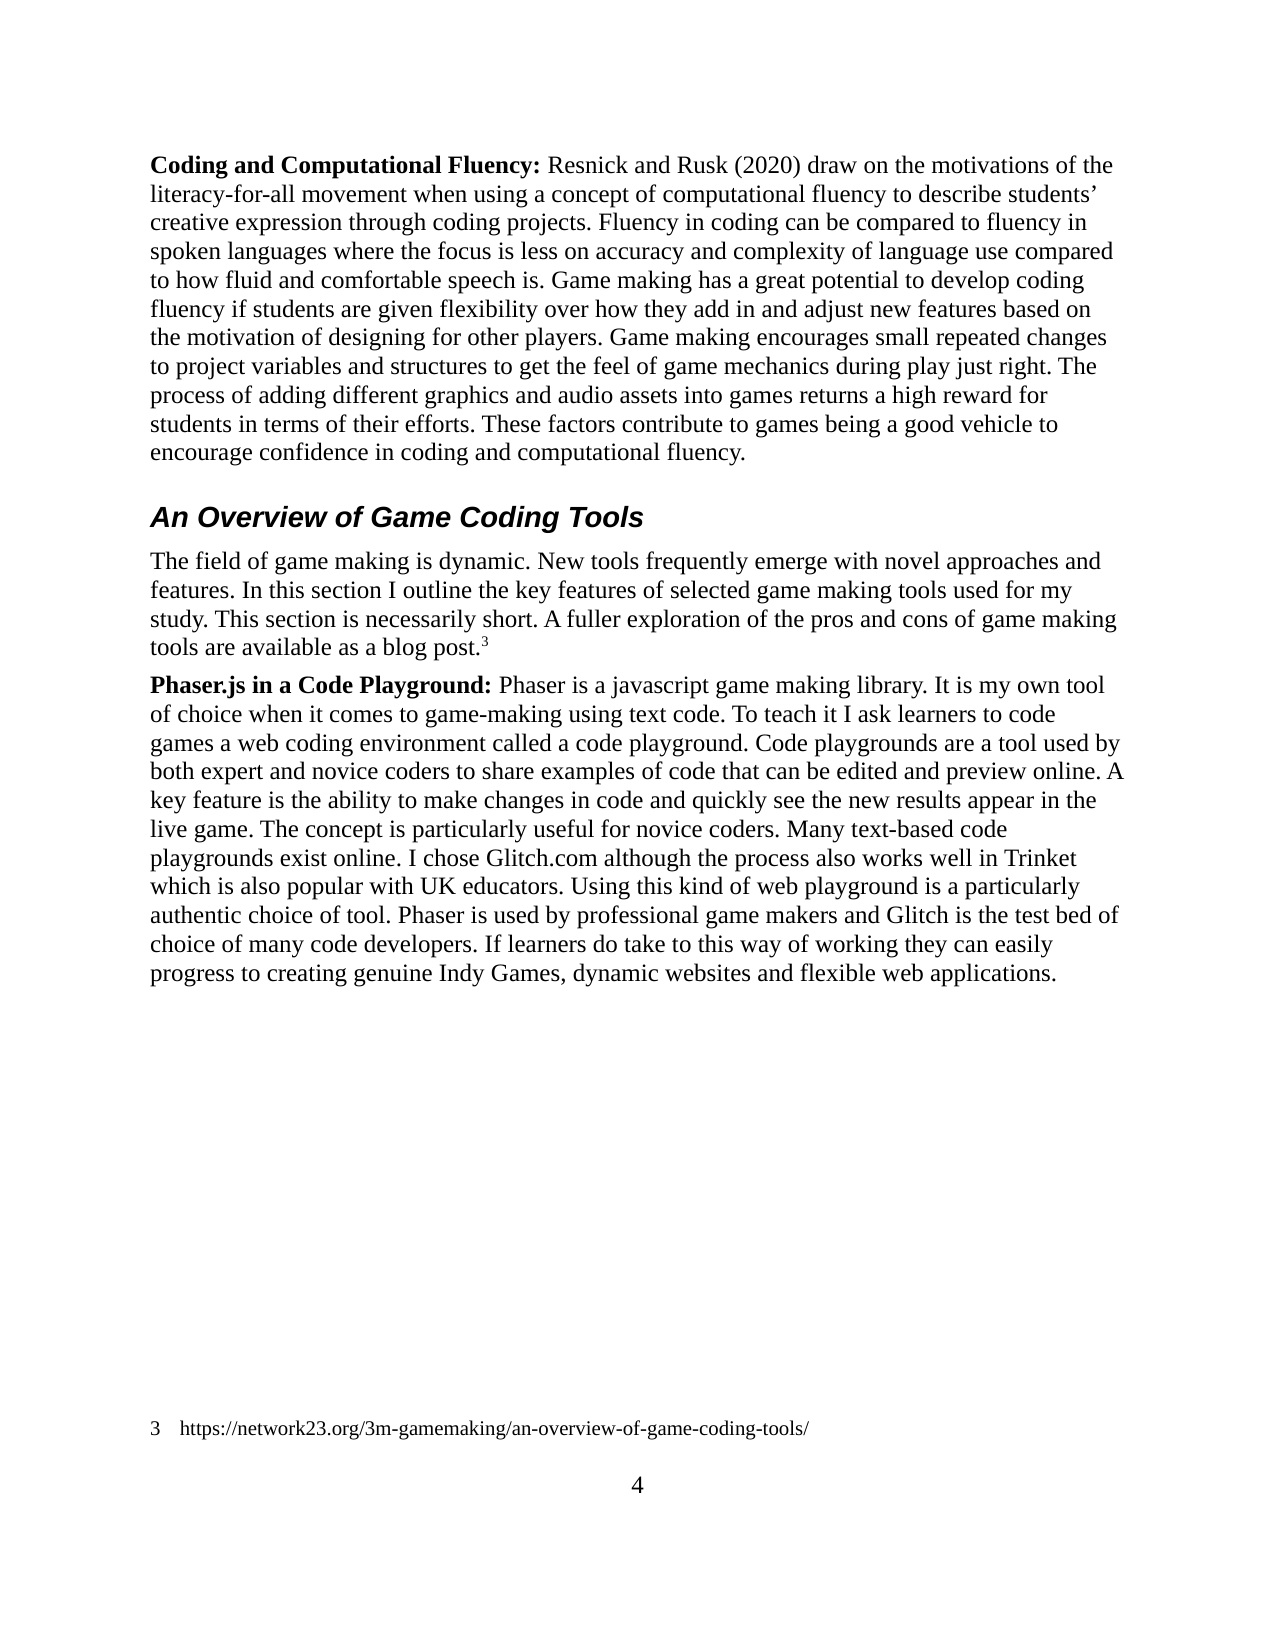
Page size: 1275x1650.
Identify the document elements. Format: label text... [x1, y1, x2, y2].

text Coding and Computational Fluency: Resnick and Rusk (2020) draw on the motivations of the literacy-for-all movement when using a concept of computational fluency to describe students’ creative expression through coding projects. Fluency in coding can be compared to fluency in spoken languages where the focus is less on accuracy and complexity of language use compared to how fluid and comfortable speech is. Game making has a great potential to develop coding fluency if students are given flexibility over how they add in and adjust new features based on the motivation of designing for other players. Game making encourages small repeated changes to project variables and structures to get the feel of game mechanics during play just right. The process of adding different graphics and audio assets into games returns a high reward for students in terms of their efforts. These factors contribute to games being a good vehicle to encourage confidence in coding and computational fluency. [150, 150, 1125, 466]
text The field of game making is dynamic. New tools frequently emerge with novel approaches and features. In this section I outline the key features of selected game making tools used for my study. This section is necessarily short. A fuller exploration of the pros and cons of game making tools are available as a blog post. [150, 546, 1125, 661]
text Phaser.js in a Code Playground: Phaser is a javascript game making library. It is my own tool of choice when it comes to game-making using text code. To teach it I ask learners to code games a web coding environment called a code playground. Code playgrounds are a tool used by both expert and novice coders to share examples of code that can be edited and preview online. A key feature is the ability to make changes in code and quickly see the new results appear in the live game. The concept is particularly useful for novice coders. Many text-based code playgrounds exist online. I chose Glitch.com although the process also works well in Trinket which is also popular with UK educators. Using this kind of web playground is a particularly authentic choice of tool. Phaser is used by professional game makers and Glitch is the test bed of choice of many code developers. If learners do take to this way of working they can easily progress to creating genuine Indy Games, dynamic websites and flexible web applications. [150, 670, 1125, 986]
subtitle An Overview of Game Coding Tools [150, 500, 1125, 534]
text https://network23.org/3m-gamemaking/an-overview-of-game-coding-tools/ [150, 1416, 1125, 1440]
